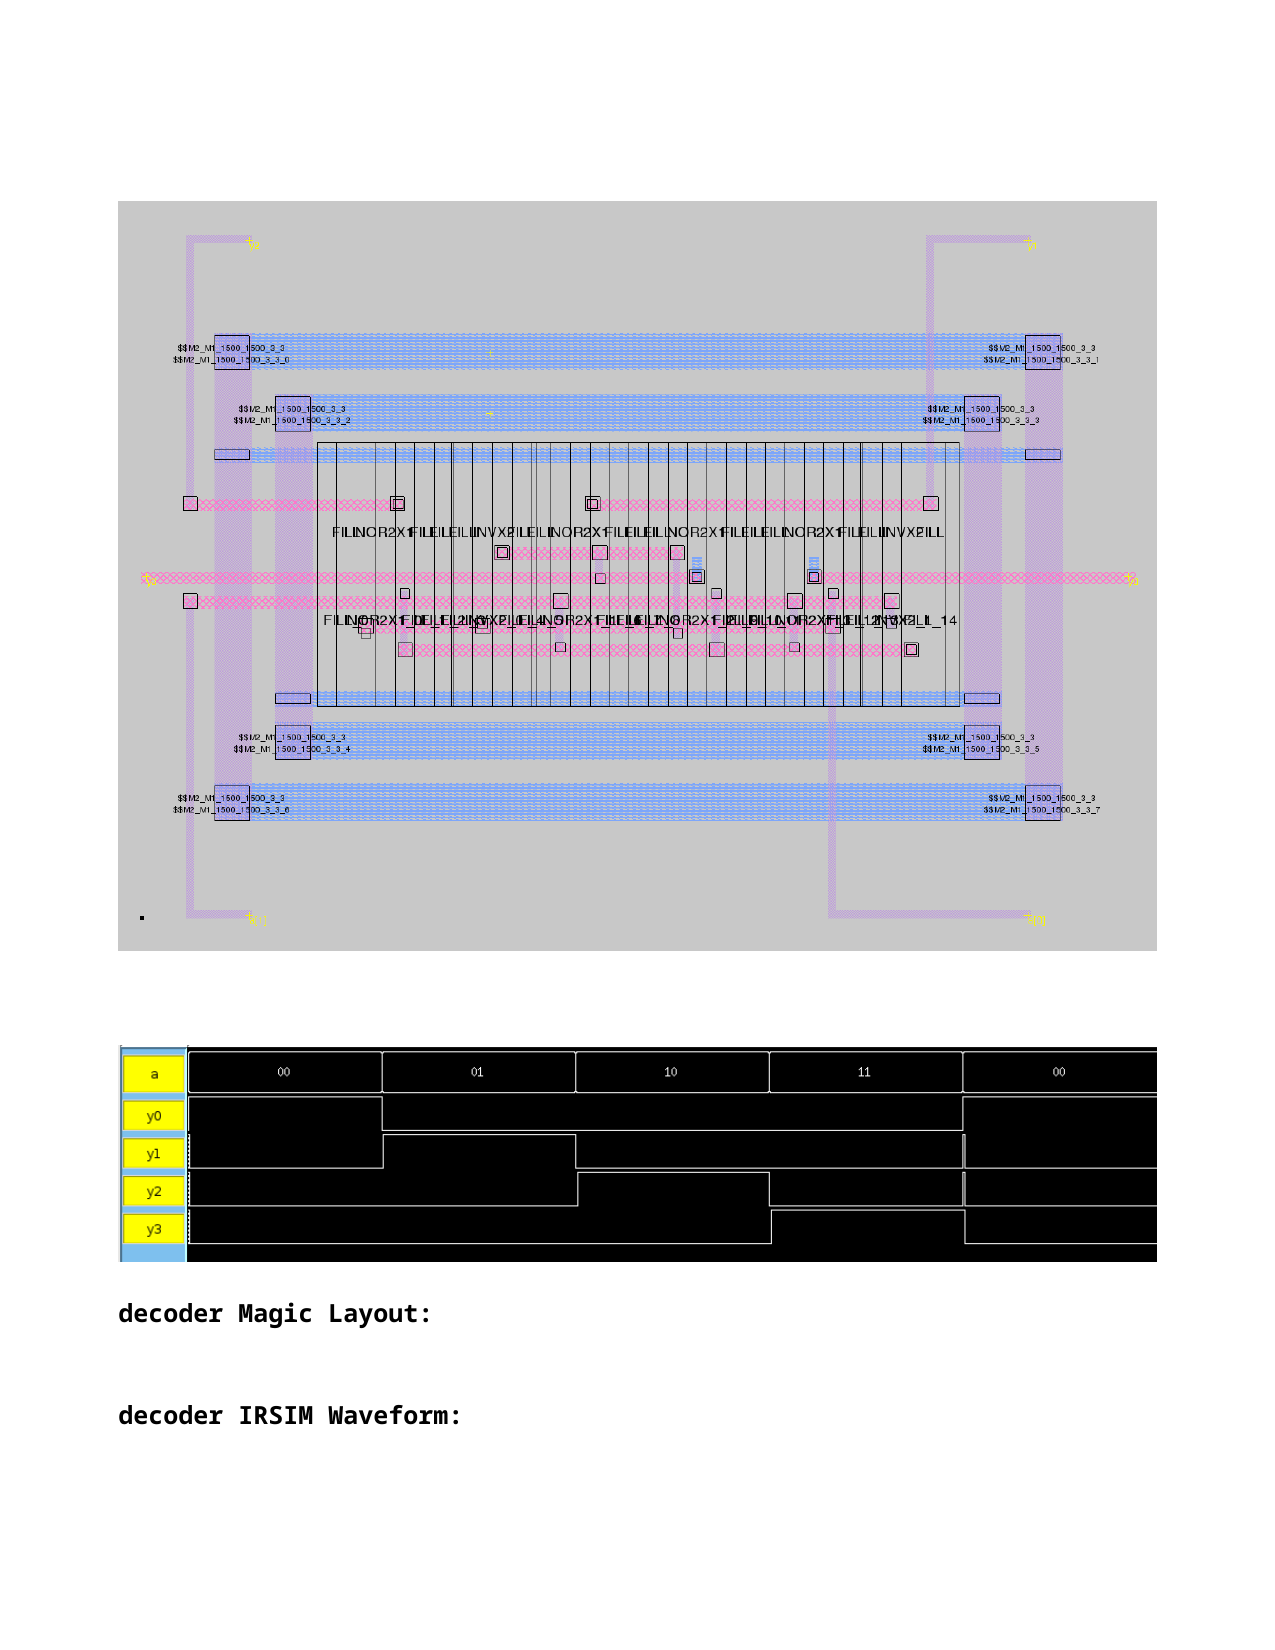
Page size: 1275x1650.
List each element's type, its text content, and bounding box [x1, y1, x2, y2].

text decoder Magic Layout: [118, 1296, 1157, 1330]
picture [118, 201, 1157, 951]
picture [118, 1045, 1157, 1262]
text decoder IRSIM Waveform: [118, 1398, 1157, 1432]
